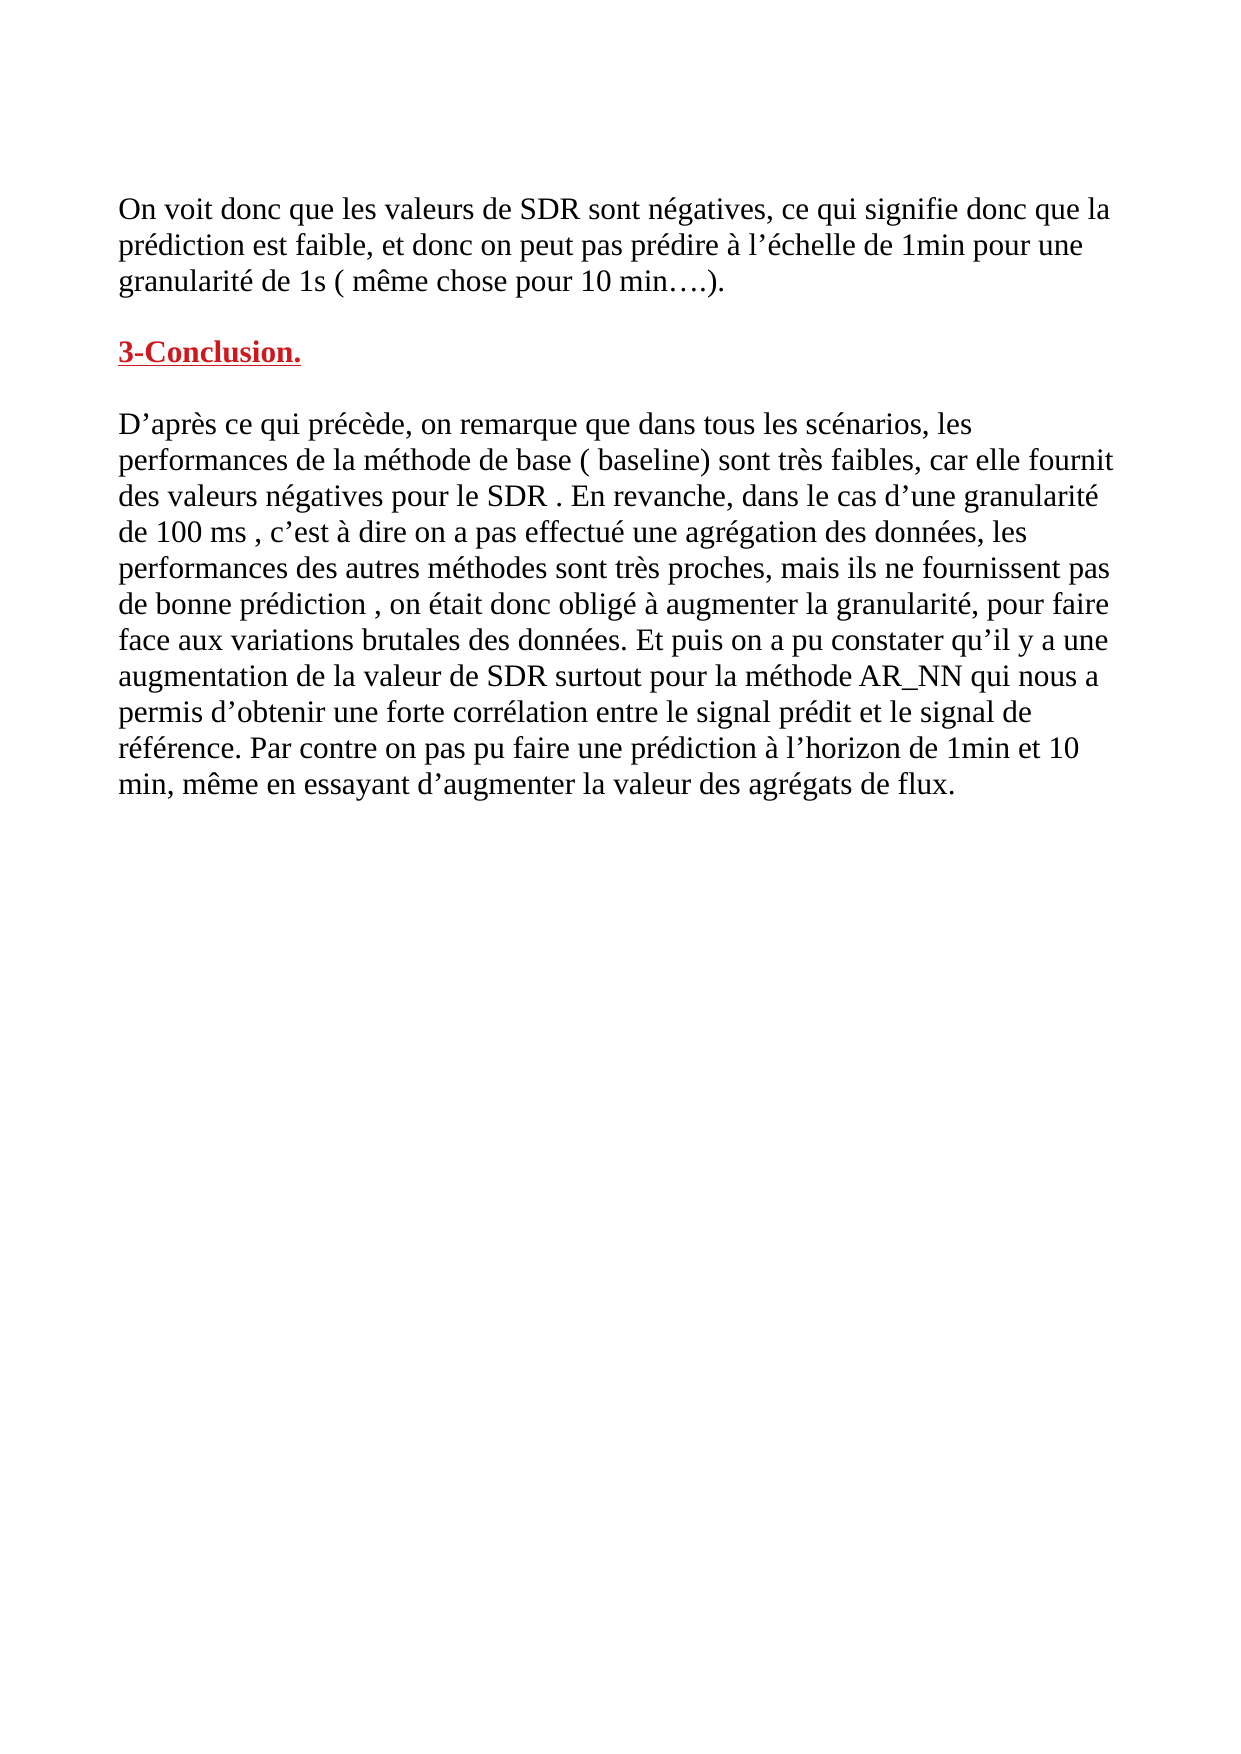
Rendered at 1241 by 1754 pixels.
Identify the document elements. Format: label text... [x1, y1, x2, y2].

text On voit donc que les valeurs de SDR sont négatives, ce qui signifie donc que la prédiction est faible, et donc on peut pas prédire à l’échelle de 1min pour une granularité de 1s ( même chose pour 10 min….). [118, 190, 1122, 298]
text 3-Conclusion. [118, 334, 1122, 370]
text D’après ce qui précède, on remarque que dans tous les scénarios, les performances de la méthode de base ( baseline) sont très faibles, car elle fournit des valeurs négatives pour le SDR . En revanche, dans le cas d’une granularité de 100 ms , c’est à dire on a pas effectué une agrégation des données, les performances des autres méthodes sont très proches, mais ils ne fournissent pas de bonne prédiction , on était donc obligé à augmenter la granularité, pour faire face aux variations brutales des données. Et puis on a pu constater qu’il y a une augmentation de la valeur de SDR surtout pour la méthode AR_NN qui nous a permis d’obtenir une forte corrélation entre le signal prédit et le signal de référence. Par contre on pas pu faire une prédiction à l’horizon de 1min et 10 min, même en essayant d’augmenter la valeur des agrégats de flux. [118, 406, 1122, 801]
